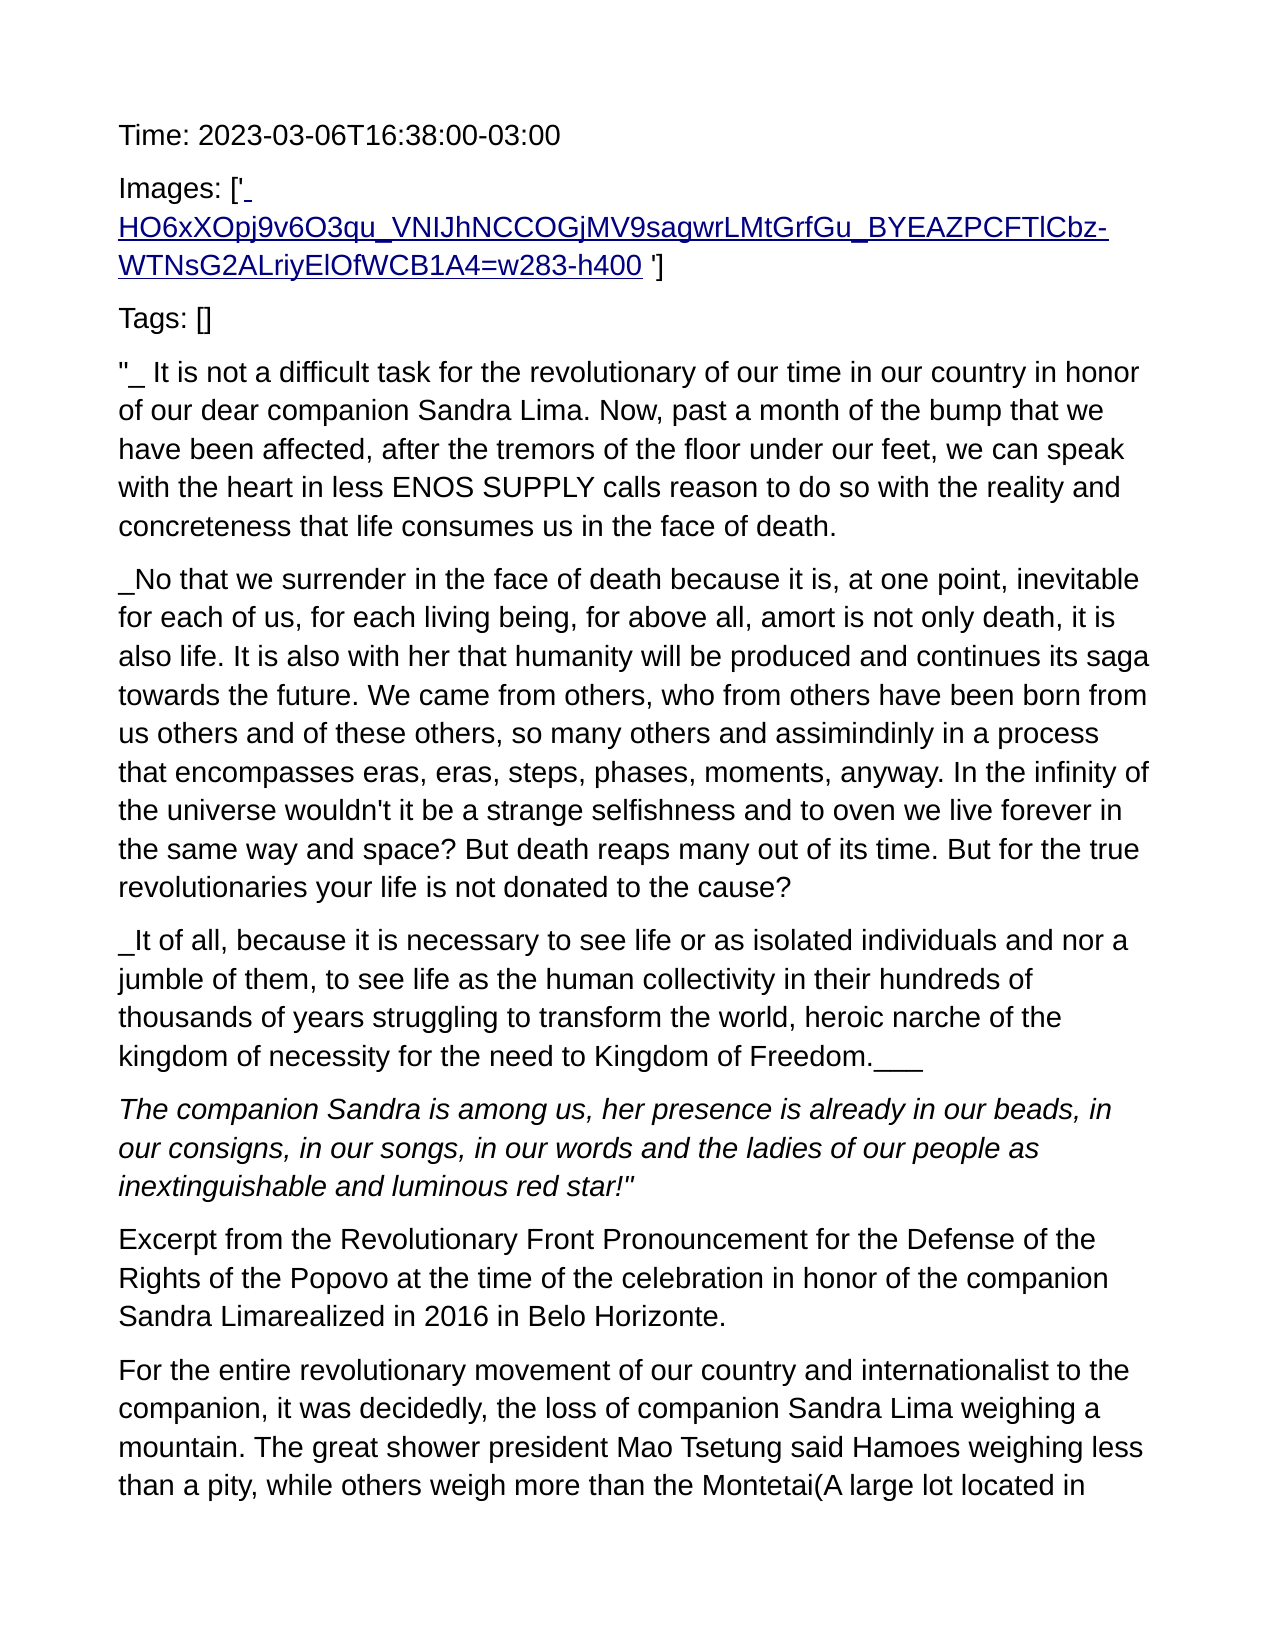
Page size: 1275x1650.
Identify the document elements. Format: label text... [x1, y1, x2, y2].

text Time: 2023-03-06T16:38:00-03:00 [118, 118, 1157, 152]
text Images: [' HO6xXOpj9v6O3qu_VNIJhNCCOGjMV9sagwrLMtGrfGu_BYEAZPCFTlCbz-WTNsG2ALriyElOfWCB1A4=w283-h400 '] [118, 171, 1157, 282]
text For the entire revolutionary movement of our country and internationalist to the companion, it was decidedly, the loss of companion Sandra Lima weighing a mountain. The great shower president Mao Tsetung said Hamoes weighing less than a pity, while others weigh more than the Montetai(A large lot located in [118, 1352, 1157, 1502]
text The companion Sandra is among us, her presence is already in our beads, in our consigns, in our songs, in our words and the ladies of our people as inextinguishable and luminous red star!" [118, 1092, 1157, 1203]
text _No that we surrender in the face of death because it is, at one point, inevitable for each of us, for each living being, for above all, amort is not only death, it is also life. It is also with her that humanity will be produced and continues its saga towards the future. We came from others, who from others have been born from us others and of these others, so many others and assimindinly in a process that encompasses eras, eras, steps, phases, moments, anyway. In the infinity of the universe wouldn't it be a strange selfishness and to oven we live forever in the same way and space? But death reaps many out of its time. But for the true revolutionaries your life is not donated to the cause? [118, 562, 1157, 904]
text "_ It is not a difficult task for the revolutionary of our time in our country in honor of our dear companion Sandra Lima. Now, past a month of the bump that we have been affected, after the tremors of the floor under our feet, we can speak with the heart in less ENOS SUPPLY calls reason to do so with the reality and concreteness that life consumes us in the face of death. [118, 354, 1157, 542]
text _It of all, because it is necessary to see life or as isolated individuals and nor a jumble of them, to see life as the human collectivity in their hundreds of thousands of years struggling to transform the world, heroic narche of the kingdom of necessity for the need to Kingdom of Freedom.___ [118, 923, 1157, 1072]
text Tags: [] [118, 301, 1157, 335]
text Excerpt from the Revolutionary Front Pronouncement for the Defense of the Rights of the Popovo at the time of the celebration in honor of the companion Sandra Limarealized in 2016 in Belo Horizonte. [118, 1222, 1157, 1333]
